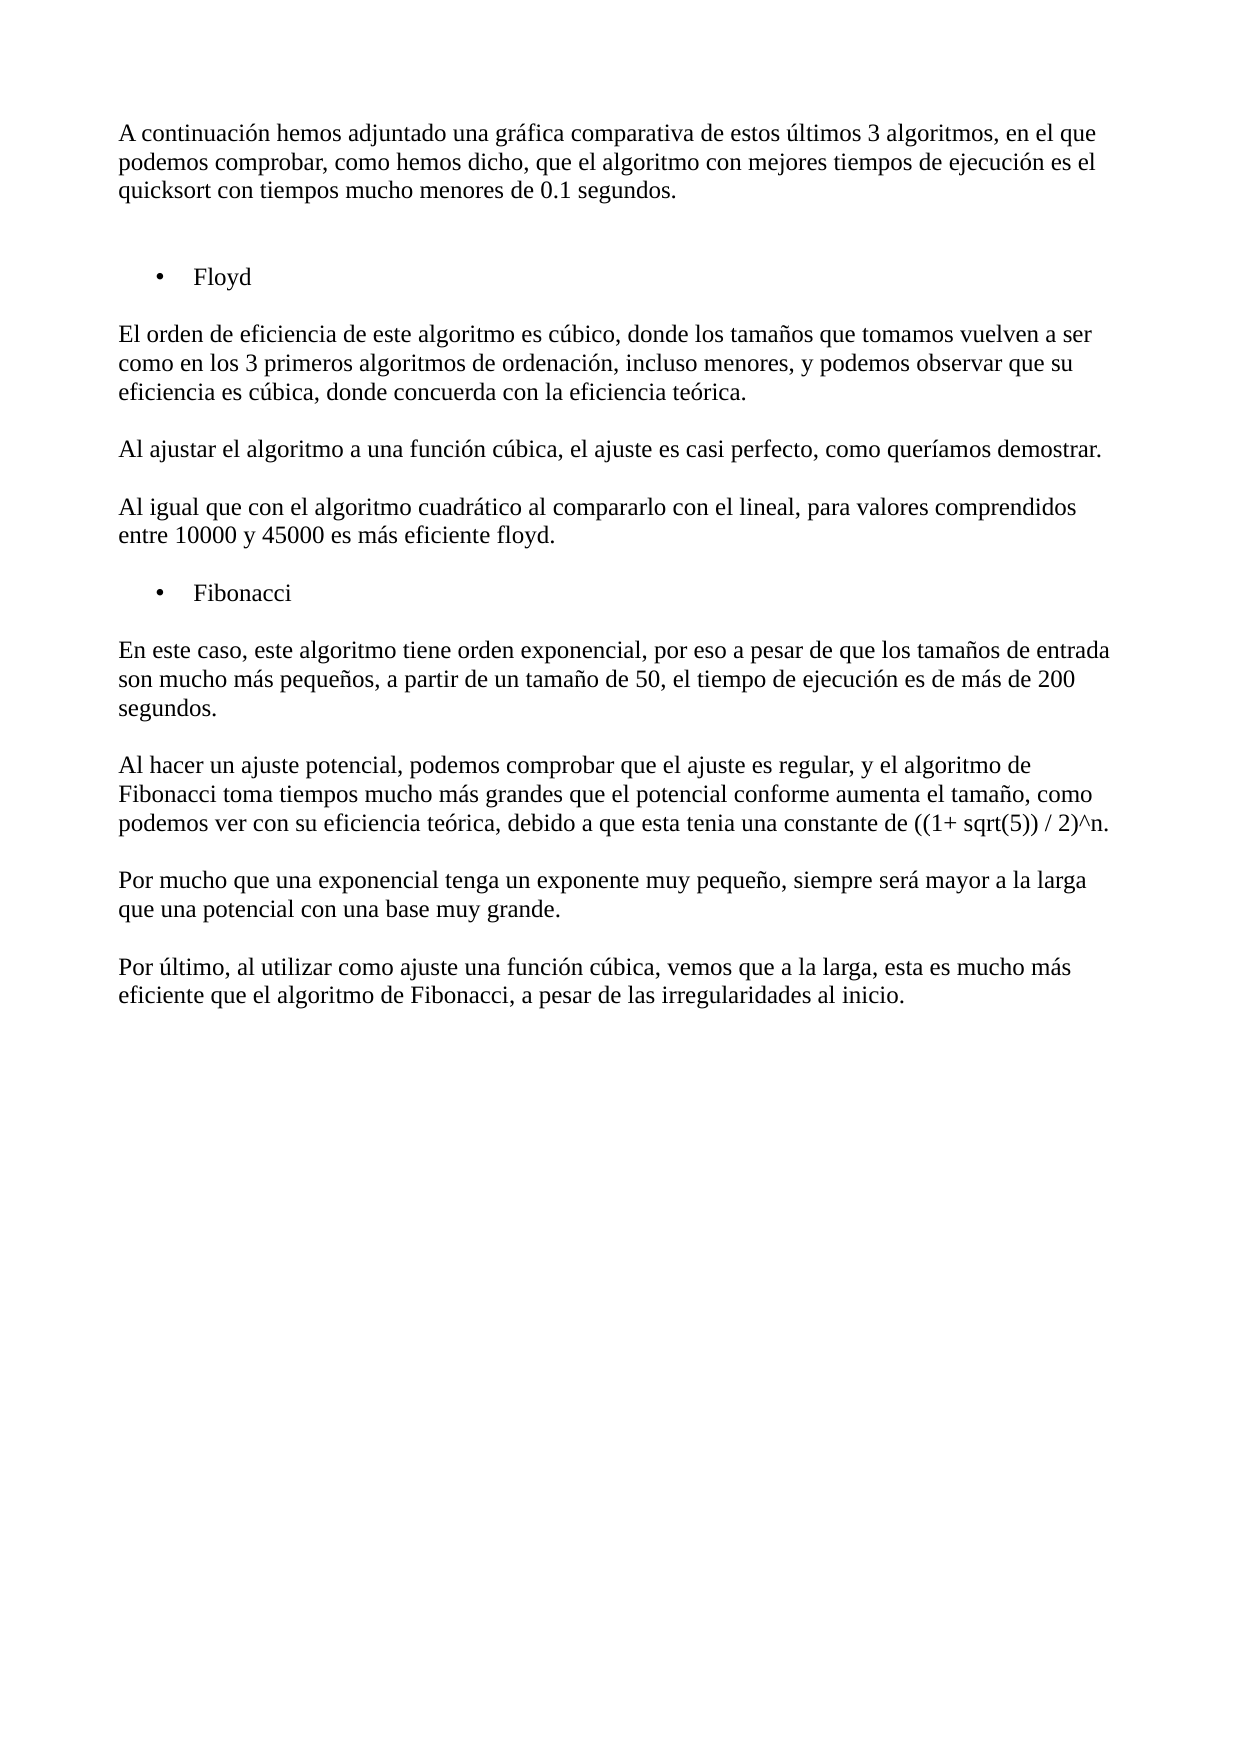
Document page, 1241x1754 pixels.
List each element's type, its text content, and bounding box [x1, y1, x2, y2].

list Fibonacci [156, 578, 1122, 607]
list Floyd [156, 262, 1122, 291]
text El orden de eficiencia de este algoritmo es cúbico, donde los tamaños que tomamos vuelven a ser como en los 3 primeros algoritmos de ordenación, incluso menores, y podemos observar que su eficiencia es cúbica, donde concuerda con la eficiencia teórica. [118, 319, 1122, 406]
text Al hacer un ajuste potencial, podemos comprobar que el ajuste es regular, y el algoritmo de Fibonacci toma tiempos mucho más grandes que el potencial conforme aumenta el tamaño, como podemos ver con su eficiencia teórica, debido a que esta tenia una constante de ((1+ sqrt(5)) / 2)^n. [118, 751, 1122, 837]
text Por último, al utilizar como ajuste una función cúbica, vemos que a la larga, esta es mucho más eficiente que el algoritmo de Fibonacci, a pesar de las irregularidades al inicio. [118, 952, 1122, 1009]
text En este caso, este algoritmo tiene orden exponencial, por eso a pesar de que los tamaños de entrada son mucho más pequeños, a partir de un tamaño de 50, el tiempo de ejecución es de más de 200 segundos. [118, 636, 1122, 722]
text A continuación hemos adjuntado una gráfica comparativa de estos últimos 3 algoritmos, en el que podemos comprobar, como hemos dicho, que el algoritmo con mejores tiempos de ejecución es el quicksort con tiempos mucho menores de 0.1 segundos. [118, 118, 1122, 204]
text Al igual que con el algoritmo cuadrático al compararlo con el lineal, para valores comprendidos entre 10000 y 45000 es más eficiente floyd. [118, 492, 1122, 549]
text Al ajustar el algoritmo a una función cúbica, el ajuste es casi perfecto, como queríamos demostrar. [118, 434, 1122, 463]
text Por mucho que una exponencial tenga un exponente muy pequeño, siempre será mayor a la larga que una potencial con una base muy grande. [118, 866, 1122, 923]
